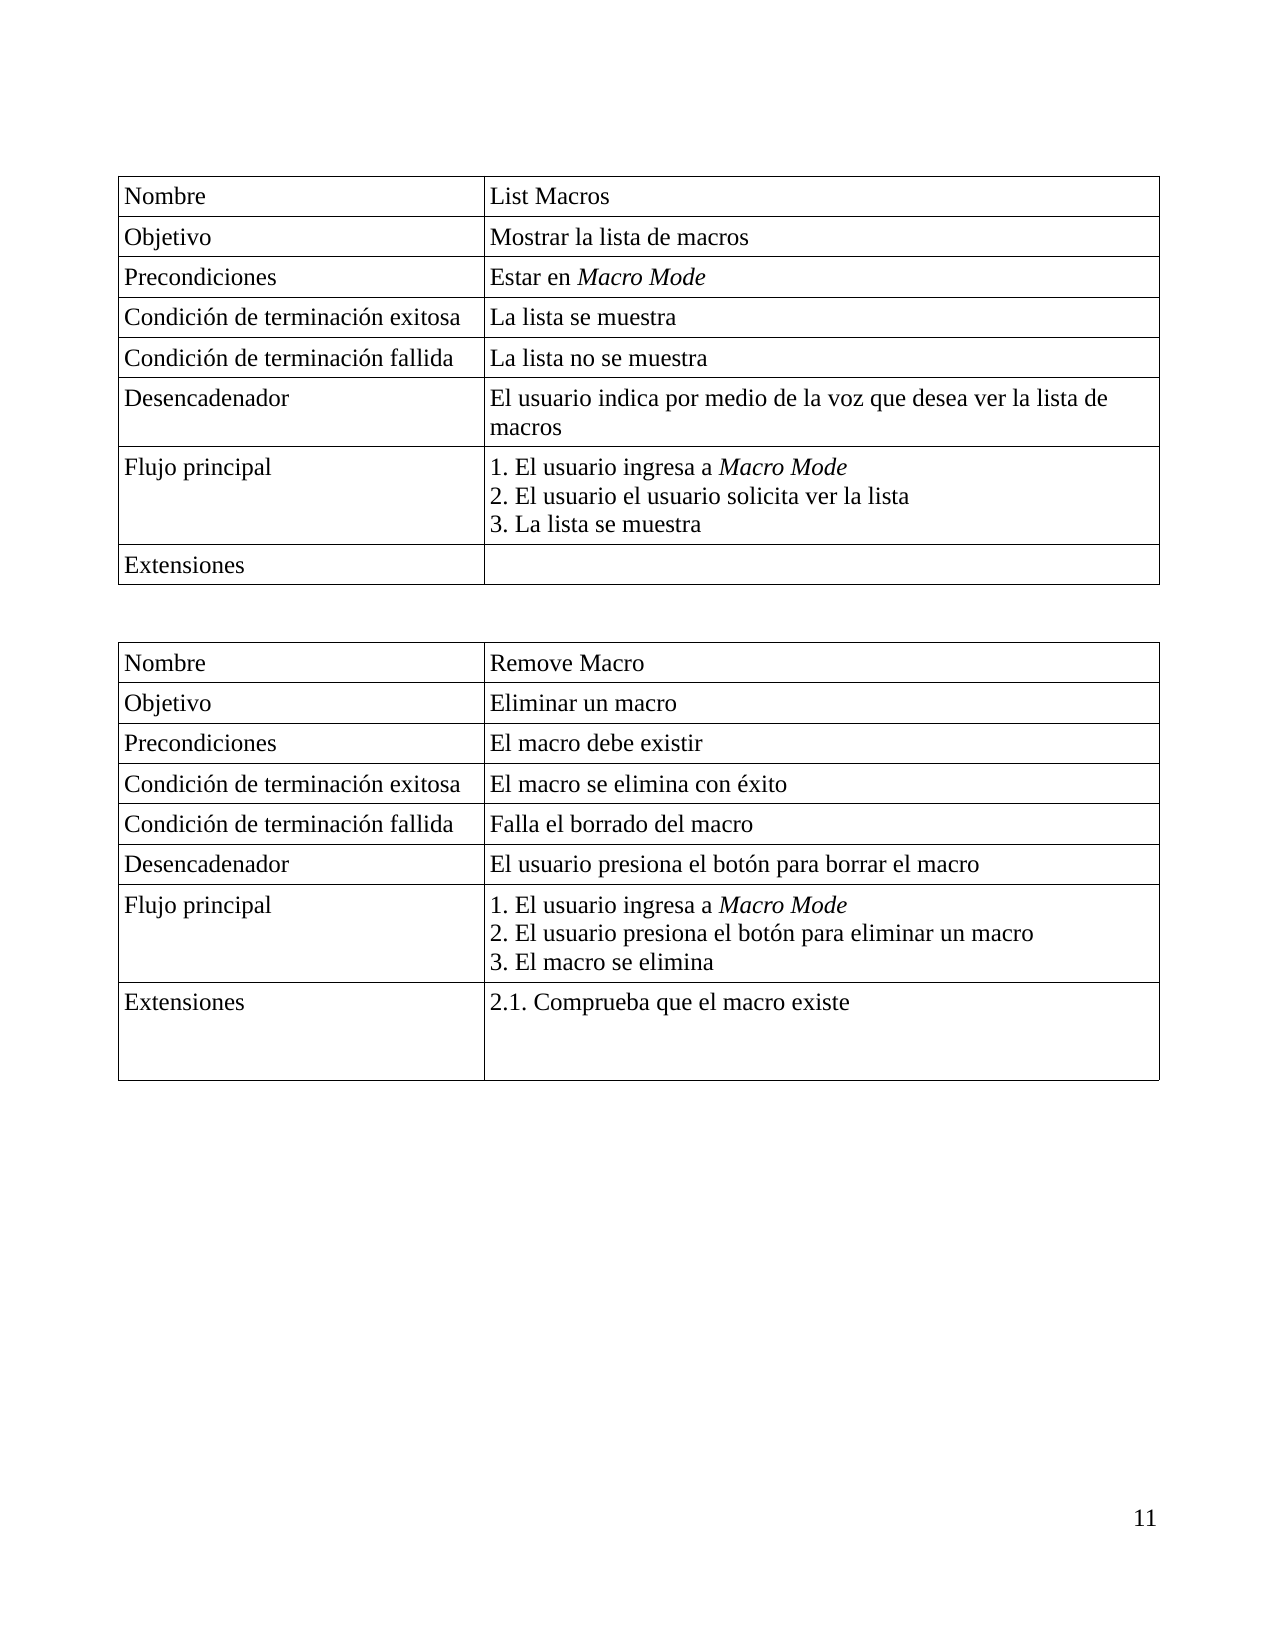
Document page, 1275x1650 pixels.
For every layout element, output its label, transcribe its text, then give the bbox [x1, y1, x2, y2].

table_header Remove Macro [485, 643, 1159, 682]
table_cell Condición de terminación exitosa [119, 298, 484, 337]
table_cell El usuario indica por medio de la voz que desea ver la lista de macros [485, 378, 1159, 446]
table_cell 1. El usuario ingresa a Macro Mode 2. El usuario presiona el botón para eliminar un macro 3. El macro se elimina [485, 885, 1159, 982]
table_header Nombre [119, 643, 484, 682]
table_cell La lista no se muestra [485, 338, 1159, 377]
table_cell Condición de terminación fallida [119, 804, 484, 843]
table_cell Objetivo [119, 683, 484, 723]
table_cell La lista se muestra [485, 298, 1159, 337]
table_cell Precondiciones [119, 724, 484, 763]
table_cell [485, 545, 1159, 584]
table_header List Macros [485, 177, 1159, 216]
table_cell Objetivo [119, 217, 484, 256]
table_cell Eliminar un macro [485, 683, 1159, 723]
table_cell Condición de terminación fallida [119, 338, 484, 377]
table_cell 2.1. Comprueba que el macro existe [485, 983, 1159, 1079]
table_cell Precondiciones [119, 257, 484, 297]
table_cell Desencadenador [119, 378, 484, 446]
table_cell Extensiones [119, 983, 484, 1079]
table_cell Condición de terminación exitosa [119, 764, 484, 803]
table_cell El macro debe existir [485, 724, 1159, 763]
table_cell 1. El usuario ingresa a Macro Mode 2. El usuario el usuario solicita ver la lista 3. La lista se muestra [485, 447, 1159, 544]
table_cell Estar en Macro Mode [485, 257, 1159, 297]
table_cell Flujo principal [119, 885, 484, 982]
table_cell El macro se elimina con éxito [485, 764, 1159, 803]
table_cell Flujo principal [119, 447, 484, 544]
table_cell Falla el borrado del macro [485, 804, 1159, 843]
table_cell Extensiones [119, 545, 484, 584]
table_cell El usuario presiona el botón para borrar el macro [485, 845, 1159, 884]
table_cell Desencadenador [119, 845, 484, 884]
table_cell Mostrar la lista de macros [485, 217, 1159, 256]
table_header Nombre [119, 177, 484, 216]
